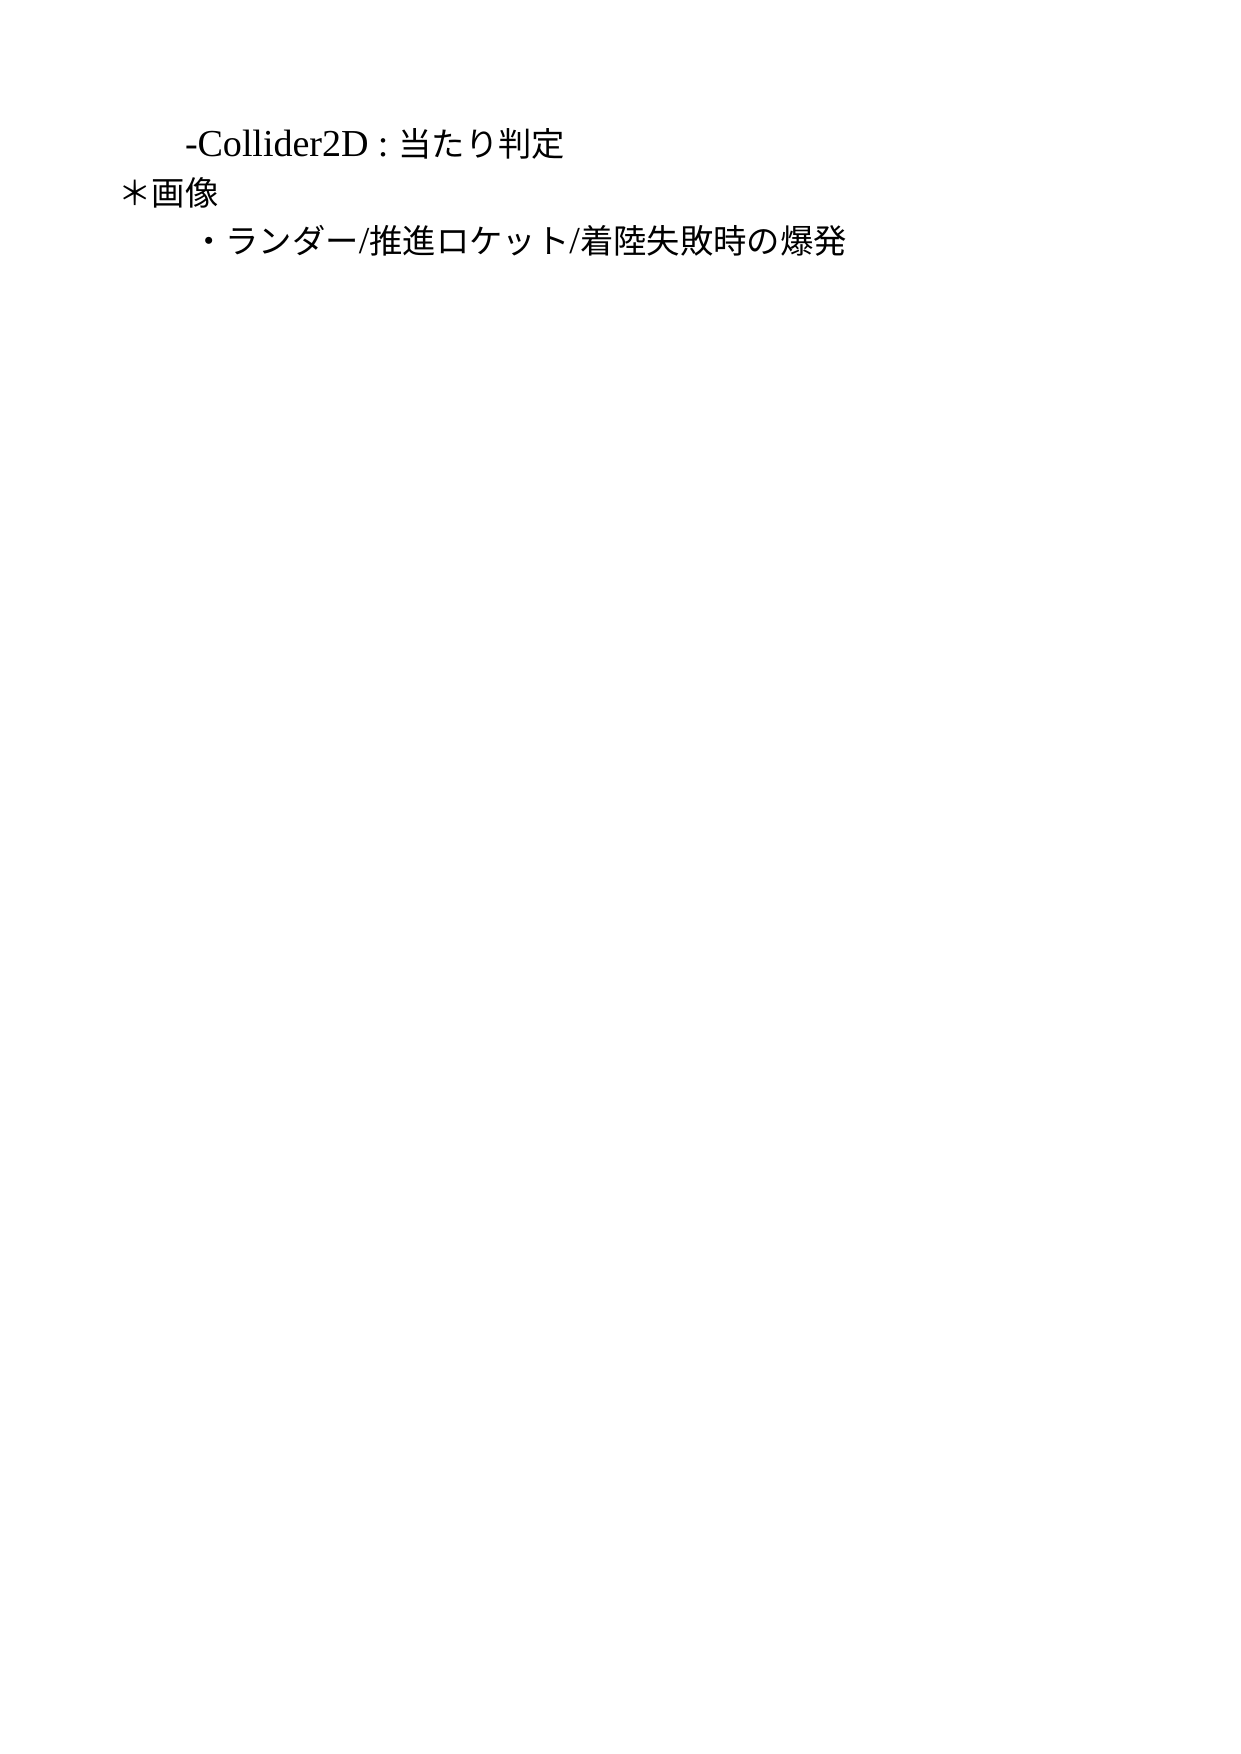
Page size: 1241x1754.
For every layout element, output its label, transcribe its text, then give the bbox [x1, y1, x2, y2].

text -Collider2D : 当たり判定 [118, 118, 1122, 166]
text ・ランダー/推進ロケット/着陸失敗時の爆発 [118, 214, 1122, 263]
text ＊画像 [118, 166, 1122, 214]
